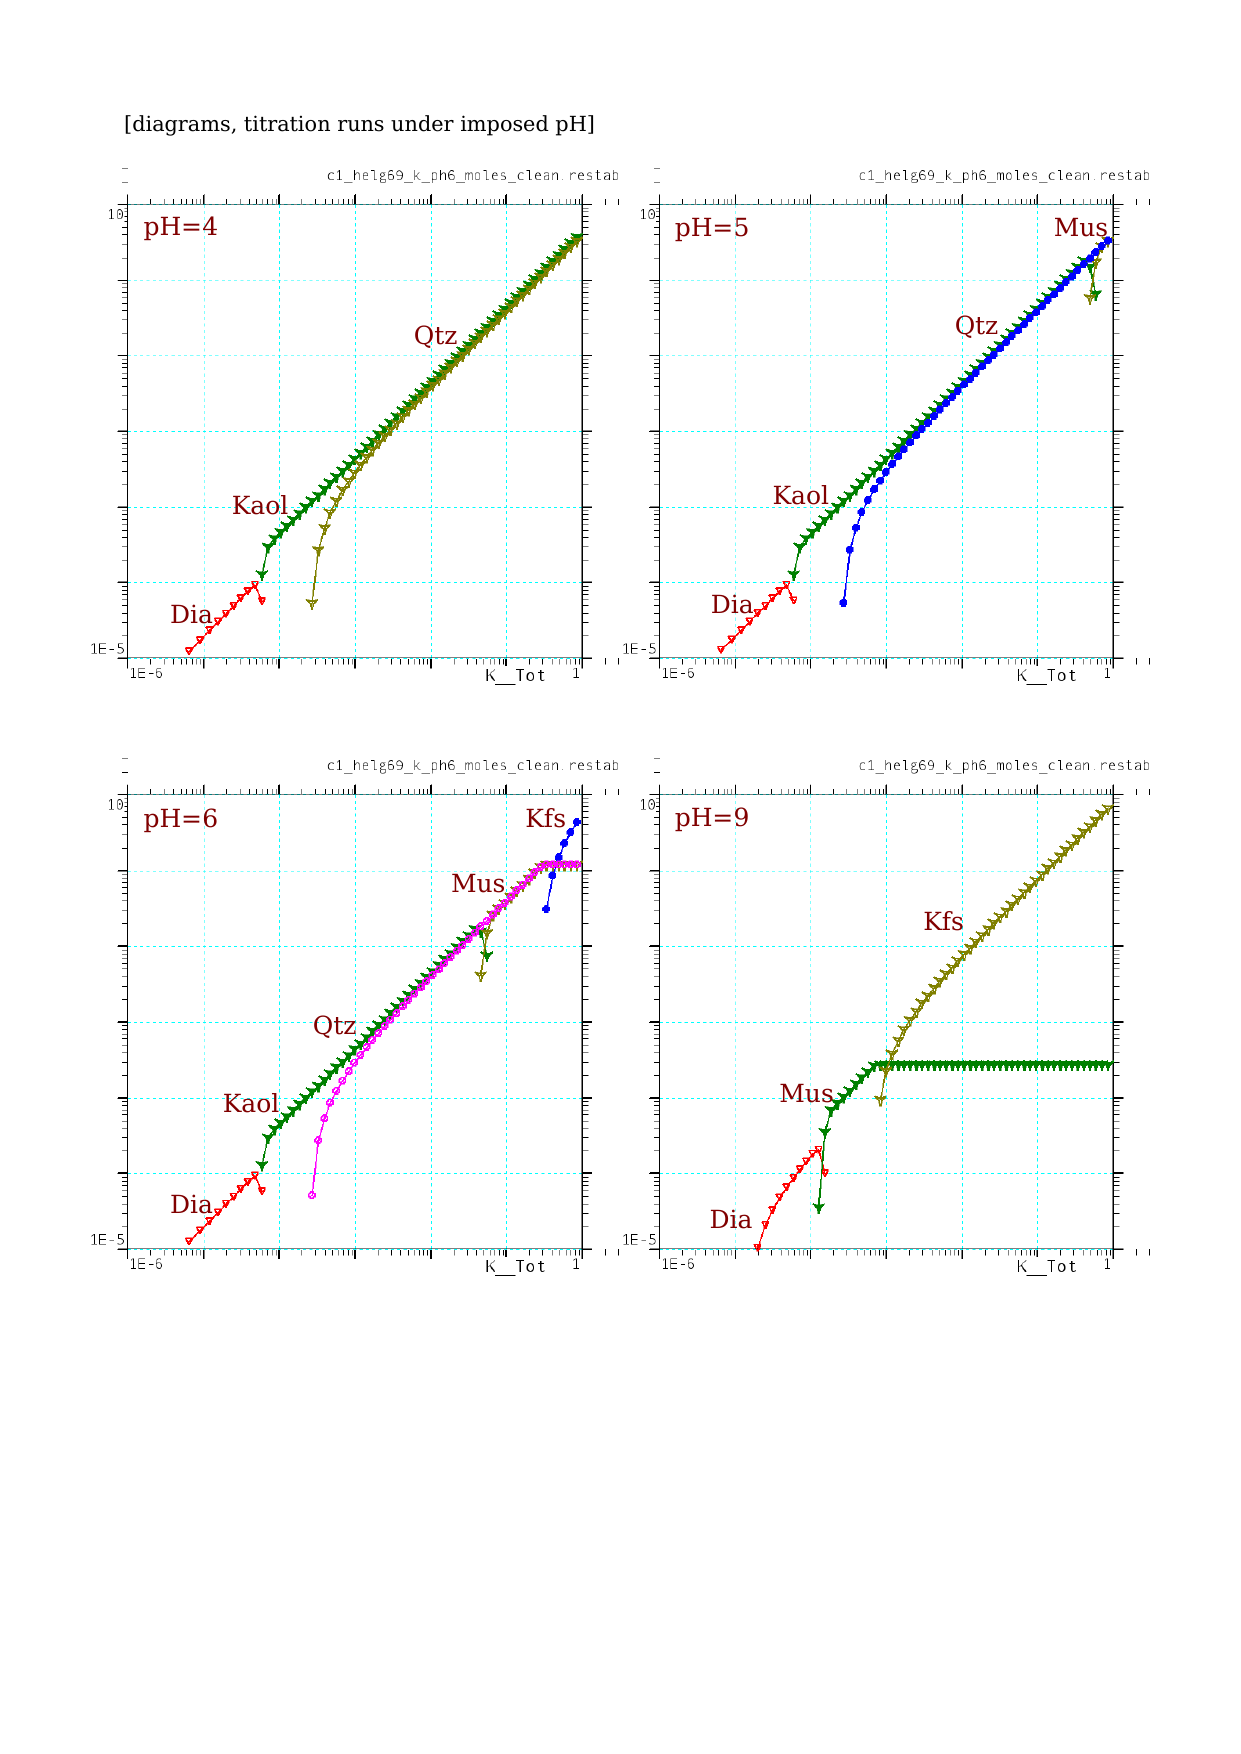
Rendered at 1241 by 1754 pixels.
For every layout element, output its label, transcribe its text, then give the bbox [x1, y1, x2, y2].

text [diagrams, titration runs under imposed pH] [124, 112, 1116, 136]
picture [88, 165, 1152, 697]
picture [88, 755, 1152, 1288]
